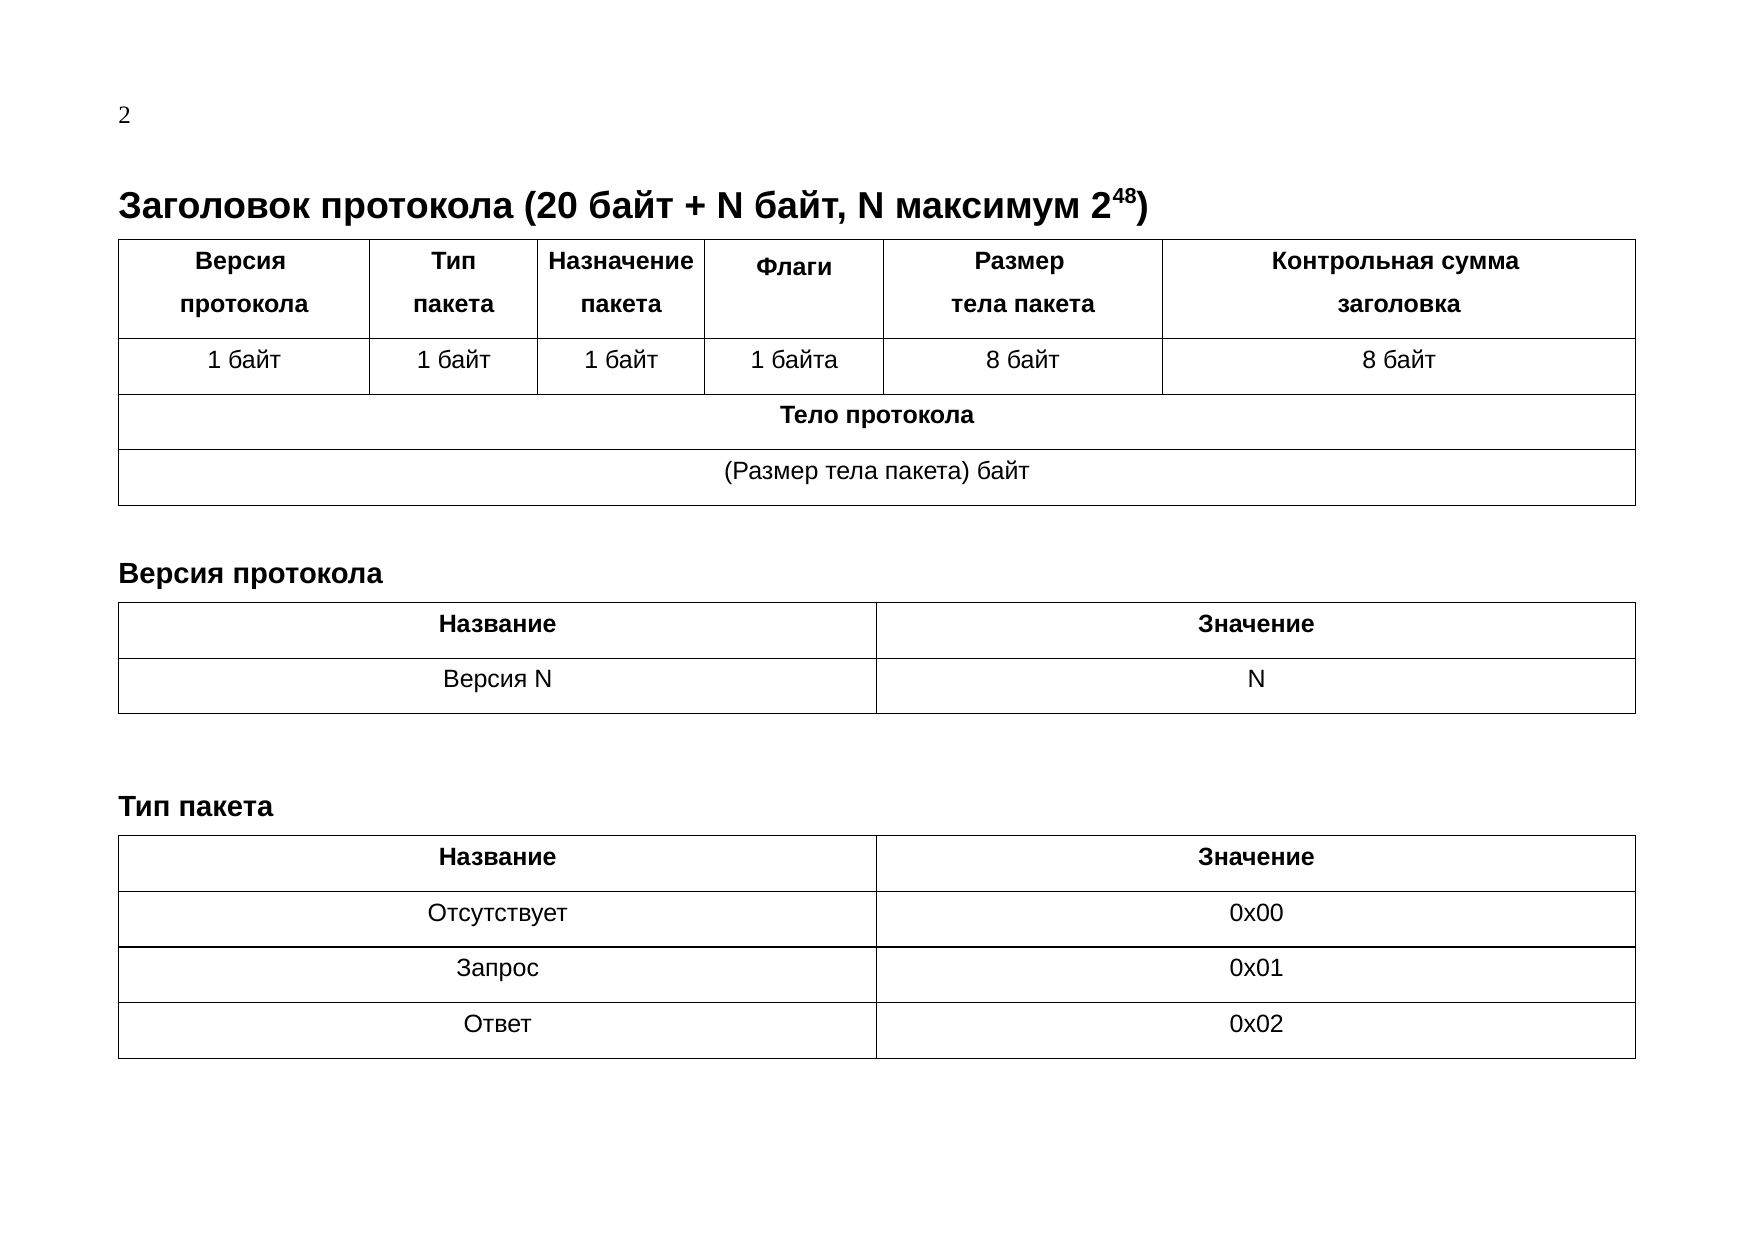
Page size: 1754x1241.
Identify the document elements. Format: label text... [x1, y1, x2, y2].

table_cell Версия N [119, 659, 876, 713]
table_cell 1 байт [538, 339, 704, 393]
table_cell 1 байт [119, 339, 369, 393]
table_header Название [119, 603, 876, 658]
table_header Название [119, 836, 876, 891]
table_cell 8 байт [884, 339, 1162, 393]
table_header Флаги [705, 240, 883, 338]
table_cell 1 байта [705, 339, 883, 393]
table_header Значение [877, 603, 1635, 658]
table_cell Отсутствует [119, 892, 876, 946]
subtitle Версия протокола [118, 556, 1636, 589]
table_header Контрольная сумма заголовка [1163, 240, 1635, 338]
table_cell (Размер тела пакета) байт [119, 450, 1635, 504]
table_header Значение [877, 836, 1635, 891]
table_cell Запрос [119, 948, 876, 1002]
subtitle Тип пакета [118, 789, 1636, 823]
table_cell 0x01 [877, 948, 1635, 1002]
table_cell 0x02 [877, 1003, 1635, 1057]
table_cell 1 байт [370, 339, 537, 393]
table_cell Ответ [119, 1003, 876, 1057]
table_cell 0x00 [877, 892, 1635, 946]
table_header Тип пакета [370, 240, 537, 338]
subtitle Заголовок протокола (20 байт + N байт, N максимум 248) [118, 184, 1636, 227]
table_cell N [877, 659, 1635, 713]
table_header Размер тела пакета [884, 240, 1162, 338]
table_cell Тело протокола [119, 395, 1635, 449]
table_header Назначение пакета [538, 240, 704, 338]
table_header Версия протокола [119, 240, 369, 338]
table_cell 8 байт [1163, 339, 1635, 393]
